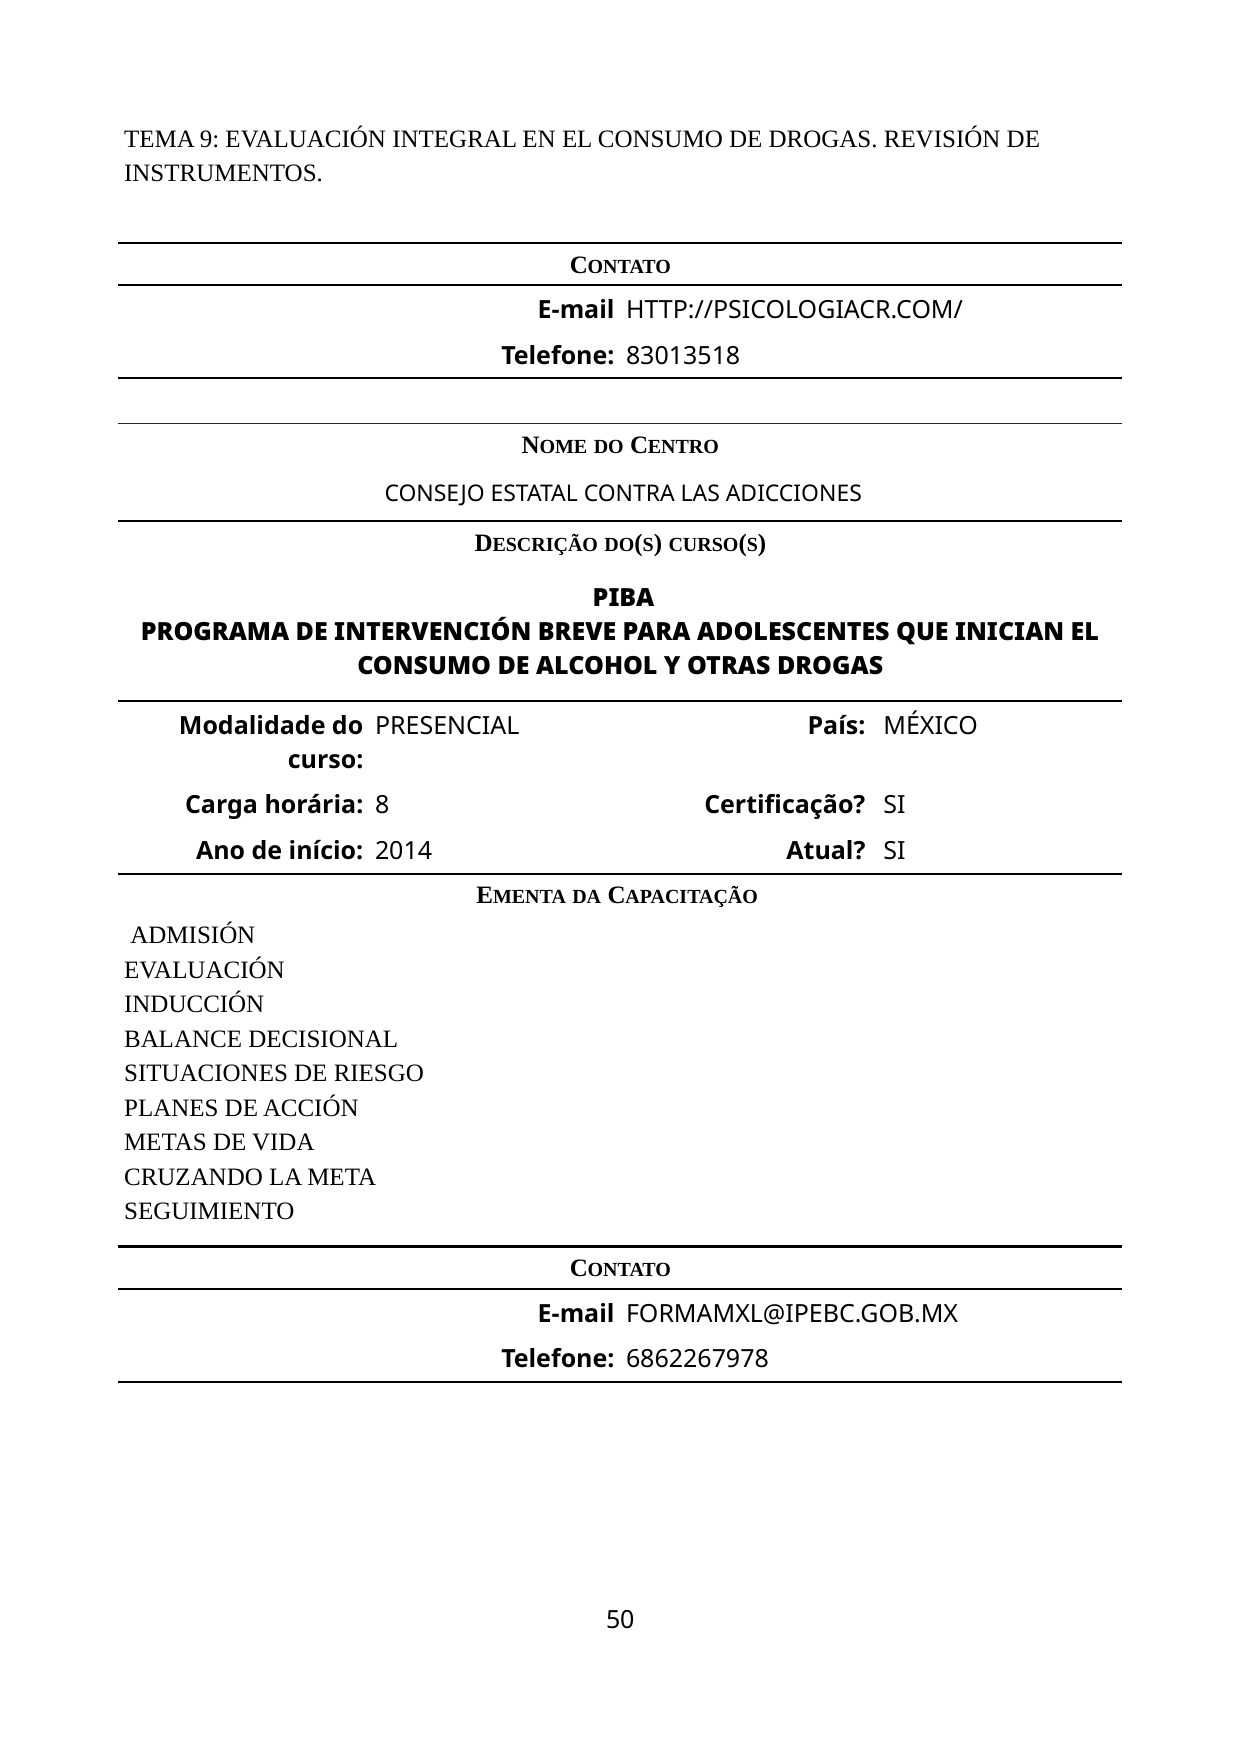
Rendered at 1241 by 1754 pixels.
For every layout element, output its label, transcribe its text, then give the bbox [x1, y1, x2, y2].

table_cell TEMA 9: EVALUACIÓN INTEGRAL EN EL CONSUMO DE DROGAS. REVISIÓN DE INSTRUMENTOS. [118, 118, 1122, 242]
table_cell E-mail [118, 1290, 620, 1335]
table_cell SI [871, 781, 1122, 827]
table_cell Contato [118, 244, 1122, 284]
table_cell Contato [118, 1248, 1122, 1288]
table_cell PIBA PROGRAMA DE INTERVENCIÓN BREVE PARA ADOLESCENTES QUE INICIAN EL CONSUMO DE ALCOHOL Y OTRAS DROGAS [118, 562, 1122, 700]
table_cell FORMAMXL@IPEBC.GOB.MX [620, 1290, 1122, 1335]
table_cell Telefone: [118, 1335, 620, 1381]
table_cell CONSEJO ESTATAL CONTRA LAS ADICCIONES [118, 465, 1122, 520]
table_cell Telefone: [118, 332, 620, 377]
table_cell PRESENCIAL [369, 702, 620, 781]
table_cell 2014 [369, 827, 620, 872]
table_cell HTTP://PSICOLOGIACR.COM/ [620, 286, 1122, 332]
table_cell 6862267978 [620, 1335, 1122, 1381]
table_cell Carga horária: [118, 781, 369, 827]
table_cell 83013518 [620, 332, 1122, 377]
table_cell MÉXICO [871, 702, 1122, 781]
table_cell Descrição do(s) curso(s) [118, 522, 1122, 562]
table_cell Modalidade do curso: [118, 702, 369, 781]
table_cell Certificação? [620, 781, 871, 827]
table_header Nome do Centro [118, 425, 1122, 465]
table_cell Atual? [620, 827, 871, 872]
table_cell 8 [369, 781, 620, 827]
table_cell E-mail [118, 286, 620, 332]
table_cell Ementa da Capacitação [118, 875, 1122, 915]
table_cell ADMISIÓN EVALUACIÓN INDUCCIÓN BALANCE DECISIONAL SITUACIONES DE RIESGO PLANES DE ACCIÓN METAS DE VIDA CRUZANDO LA META SEGUIMIENTO [118, 915, 1122, 1245]
table_cell País: [620, 702, 871, 781]
table_cell Ano de início: [118, 827, 369, 872]
table_cell SI [871, 827, 1122, 872]
